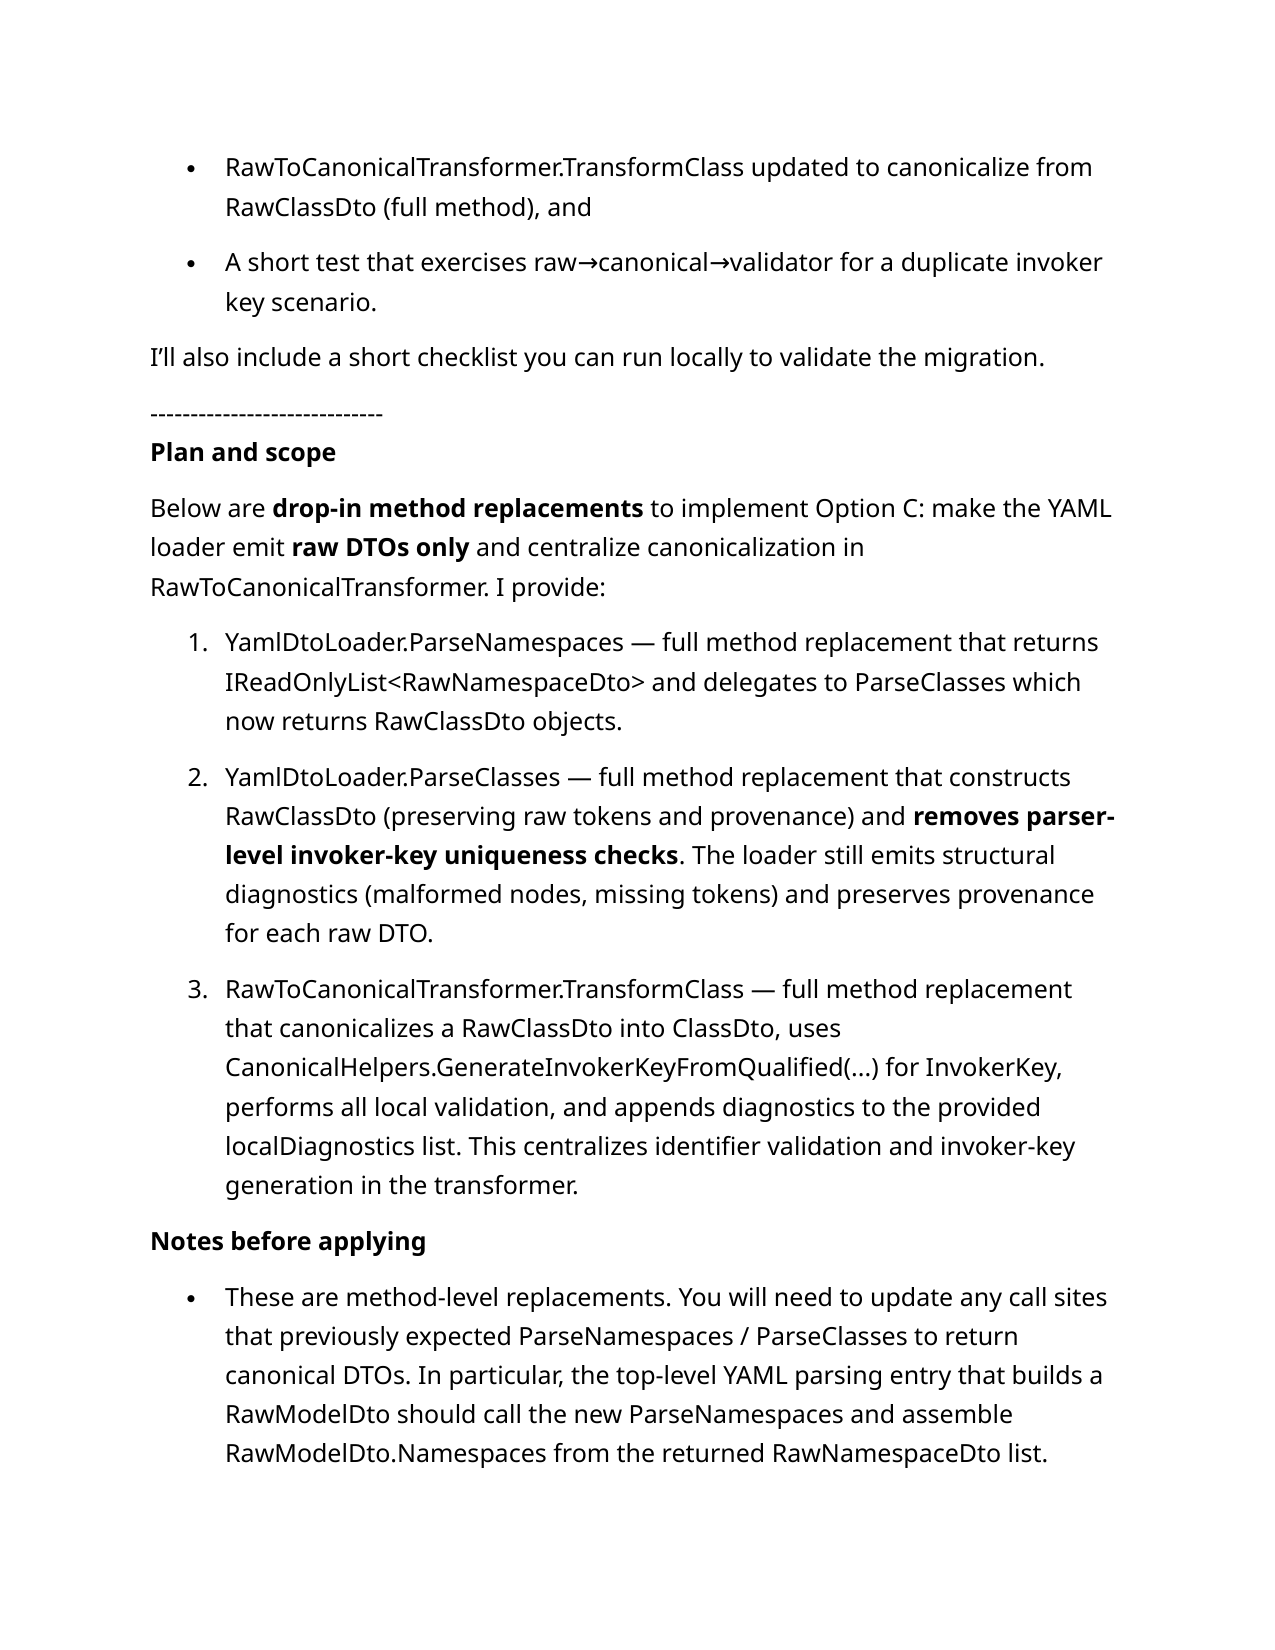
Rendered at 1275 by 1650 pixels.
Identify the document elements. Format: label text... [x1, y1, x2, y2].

text ----------------------------- Plan and scope [150, 396, 1125, 469]
list These are method-level replacements. You will need to update any call sites that previously expected ParseNamespaces / ParseClasses to return canonical DTOs. In particular, the top-level YAML parsing entry that builds a RawModelDto should call the new ParseNamespaces and assemble RawModelDto.Namespaces from the returned RawNamespaceDto list. [187, 1279, 1125, 1470]
list RawToCanonicalTransformer.TransformClass — full method replacement that canonicalizes a RawClassDto into ClassDto, uses CanonicalHelpers.GenerateInvokerKeyFromQualified(...) for InvokerKey, performs all local validation, and appends diagnostics to the provided localDiagnostics list. This centralizes identifier validation and invoker-key generation in the transformer. [187, 972, 1125, 1202]
text Notes before applying [150, 1223, 1125, 1257]
list RawToCanonicalTransformer.TransformClass updated to canonicalize from RawClassDto (full method), and [187, 150, 1125, 223]
list YamlDtoLoader.ParseClasses — full method replacement that constructs RawClassDto (preserving raw tokens and provenance) and removes parser-level invoker-key uniqueness checks. The loader still emits structural diagnostics (malformed nodes, missing tokens) and preserves provenance for each raw DTO. [187, 759, 1125, 950]
text Below are drop‑in method replacements to implement Option C: make the YAML loader emit raw DTOs only and centralize canonicalization in RawToCanonicalTransformer. I provide: [150, 491, 1125, 603]
text I’ll also include a short checklist you can run locally to validate the migration. [150, 340, 1125, 374]
list A short test that exercises raw→canonical→validator for a duplicate invoker key scenario. [187, 245, 1125, 318]
list YamlDtoLoader.ParseNamespaces — full method replacement that returns IReadOnlyList<RawNamespaceDto> and delegates to ParseClasses which now returns RawClassDto objects. [187, 625, 1125, 737]
